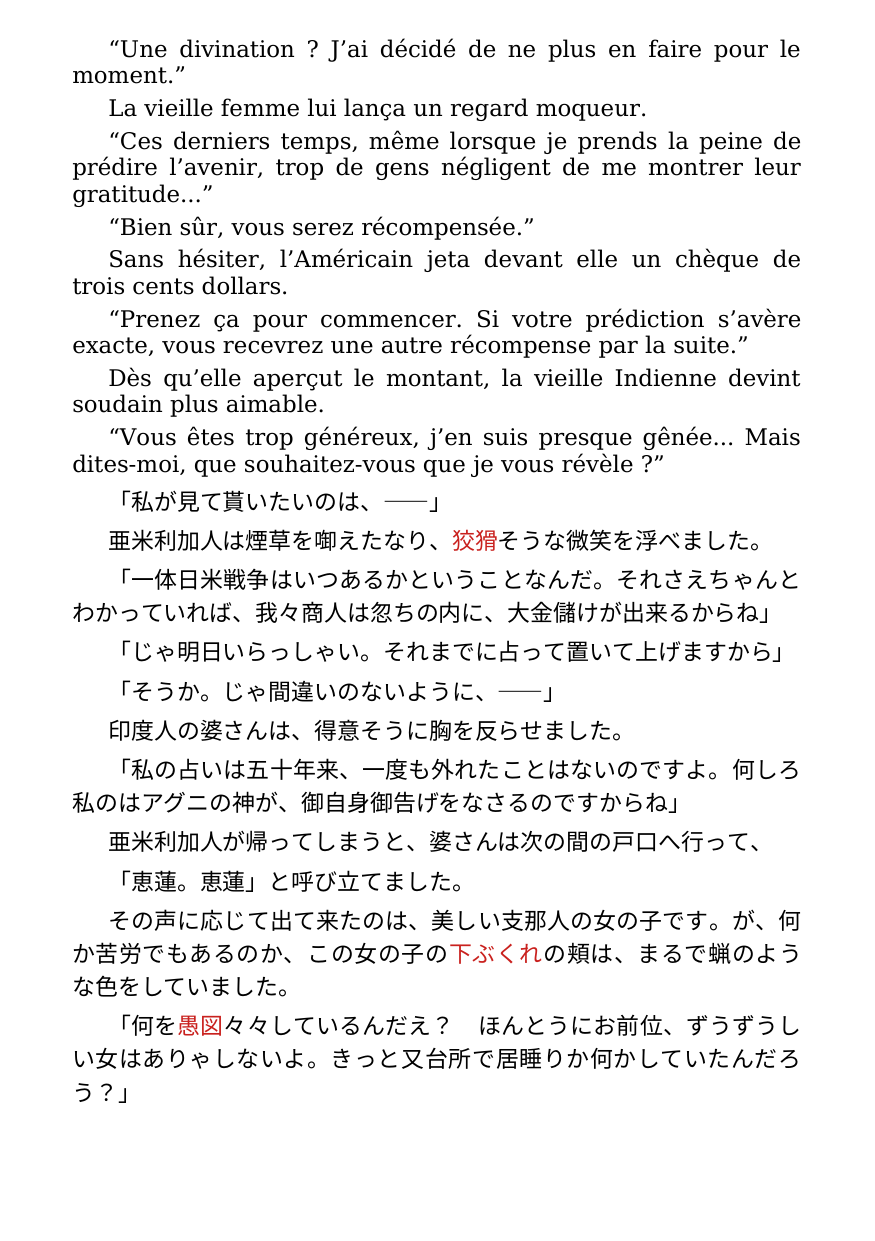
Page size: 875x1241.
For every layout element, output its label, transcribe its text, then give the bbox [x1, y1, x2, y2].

text 「恵蓮。恵蓮」と呼び立てました。 [72, 863, 802, 897]
text “Ces derniers temps, même lorsque je prends la peine de prédire l’avenir, trop de gens négligent de me montrer leur gratitude...” [72, 128, 802, 208]
text 「そうか。じゃ間違いのないように、――」 [72, 673, 802, 707]
text “Bien sûr, vous serez récompensée.” [72, 214, 802, 241]
text 「何を愚図々々しているんだえ？ ほんとうにお前位、ずうずうしい女はありゃしないよ。きっと又台所で居睡りか何かしていたんだろう？」 [72, 1008, 802, 1108]
text “Prenez ça pour commencer. Si votre prédiction s’avère exacte, vous recevrez une autre récompense par la suite.” [72, 306, 802, 359]
text La vieille femme lui lança un regard moqueur. [72, 95, 802, 122]
text 印度人の婆さんは、得意そうに胸を反らせました。 [72, 713, 802, 746]
text 「私が見て貰いたいのは、――」 [72, 483, 802, 517]
text Sans hésiter, l’Américain jeta devant elle un chèque de trois cents dollars. [72, 246, 802, 300]
text 「私の占いは五十年来、一度も外れたことはないのですよ。何しろ私のはアグニの神が、御自身御告げをなさるのですからね」 [72, 752, 802, 818]
text Dès qu’elle aperçut le montant, la vieille Indienne devint soudain plus aimable. [72, 365, 802, 418]
text 「じゃ明日いらっしゃい。それまでに占って置いて上げますから」 [72, 634, 802, 667]
text その声に応じて出て来たのは、美しい支那人の女の子です。が、何か苦労でもあるのか、この女の子の下ぶくれの頬は、まるで蝋のような色をしていました。 [72, 902, 802, 1002]
text “Vous êtes trop généreux, j’en suis presque gênée... Mais dites-moi, que souhaitez-vous que je vous révèle ?” [72, 424, 802, 478]
text 亜米利加人が帰ってしまうと、婆さんは次の間の戸口へ行って、 [72, 824, 802, 857]
text “Une divination ? J’ai décidé de ne plus en faire pour le moment.” [72, 36, 802, 89]
text 「一体日米戦争はいつあるかということなんだ。それさえちゃんとわかっていれば、我々商人は忽ちの内に、大金儲けが出来るからね」 [72, 562, 802, 628]
text 亜米利加人は煙草を啣えたなり、狡猾そうな微笑を浮べました。 [72, 523, 802, 556]
